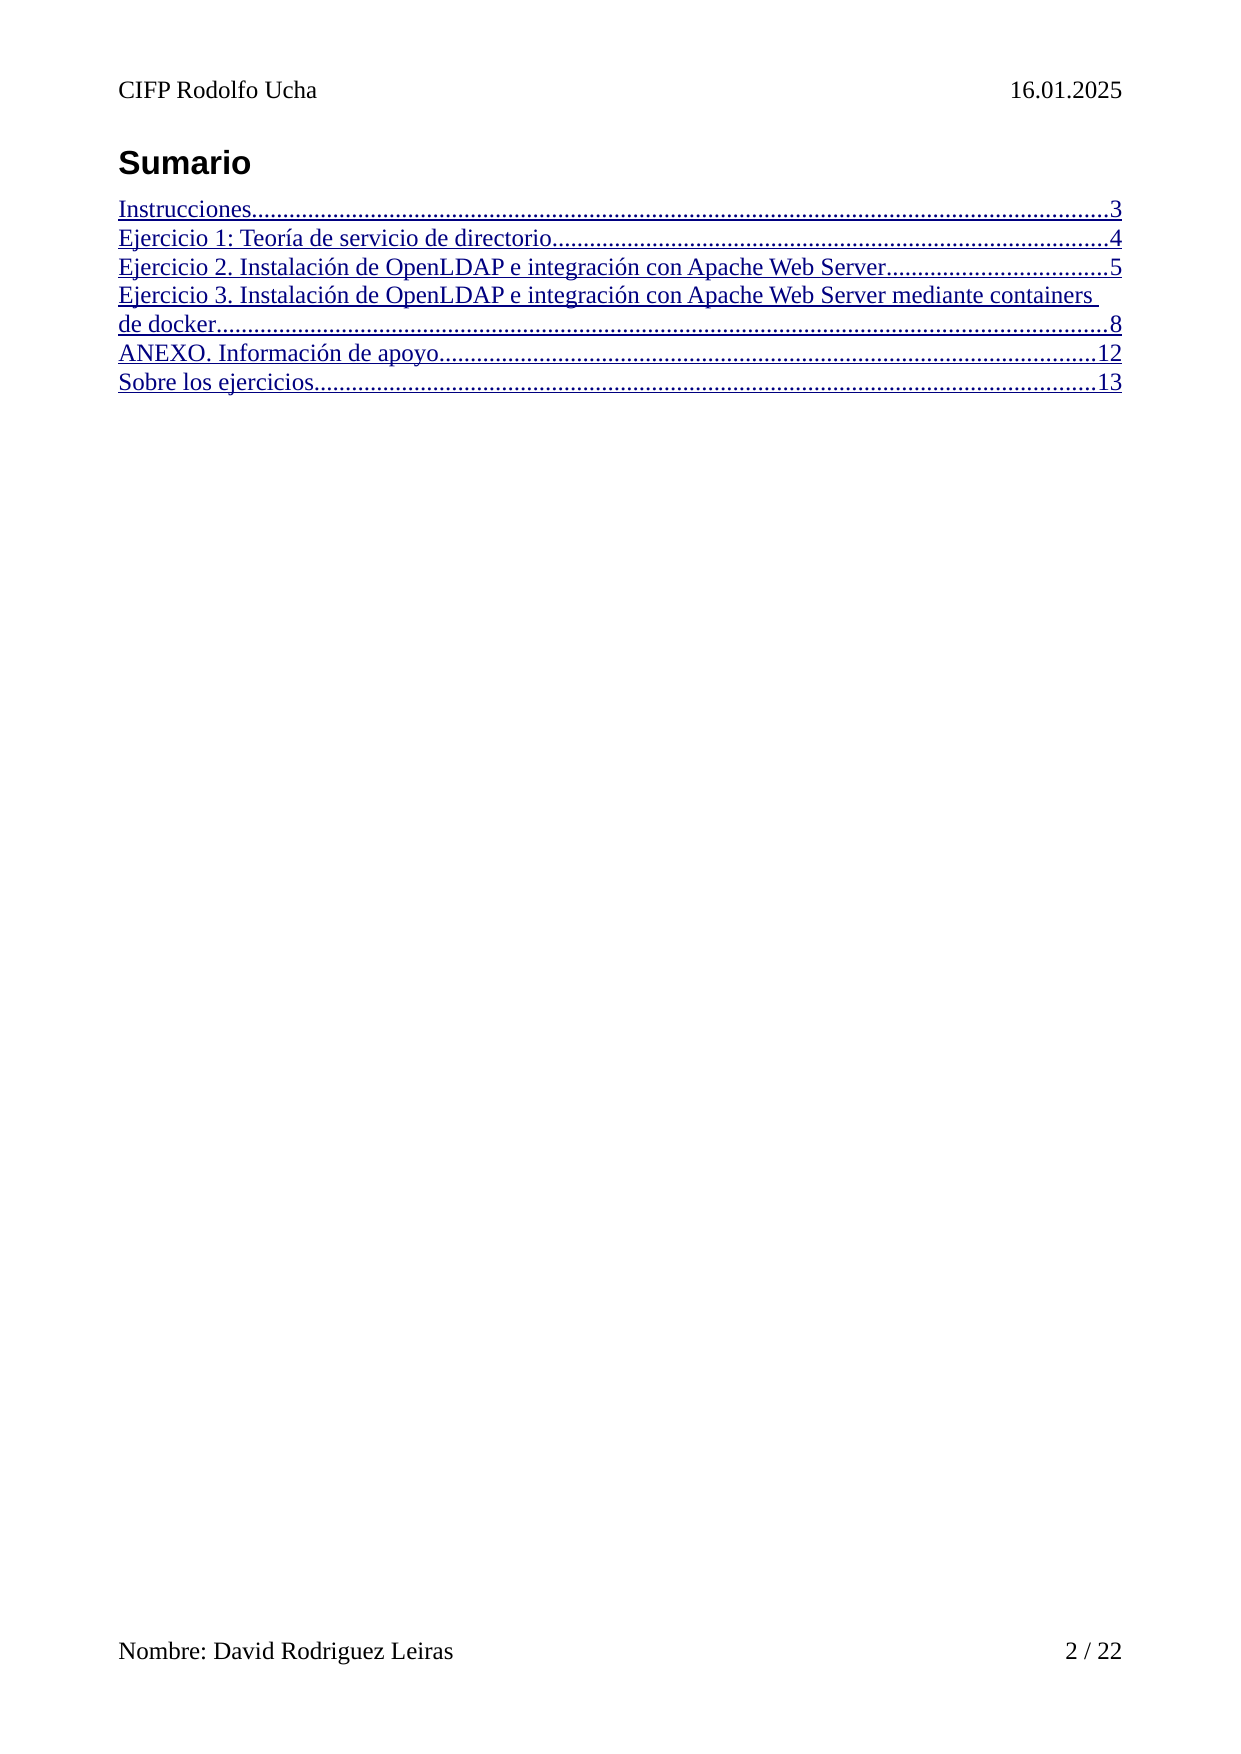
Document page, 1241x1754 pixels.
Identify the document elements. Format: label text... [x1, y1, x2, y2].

text Sobre los ejercicios 13 [118, 367, 1122, 392]
subtitle Sumario [118, 143, 1122, 182]
text Ejercicio 3. Instalación de OpenLDAP e integración con Apache Web Server mediante containers de docker 8 [118, 280, 1122, 334]
text ANEXO. Información de apoyo. 12 [118, 338, 1122, 363]
text Ejercicio 2. Instalación de OpenLDAP e integración con Apache Web Server 5 [118, 252, 1122, 277]
text Ejercicio 1: Teoría de servicio de directorio 4 [118, 223, 1122, 248]
text Instrucciones 3 [118, 194, 1122, 219]
